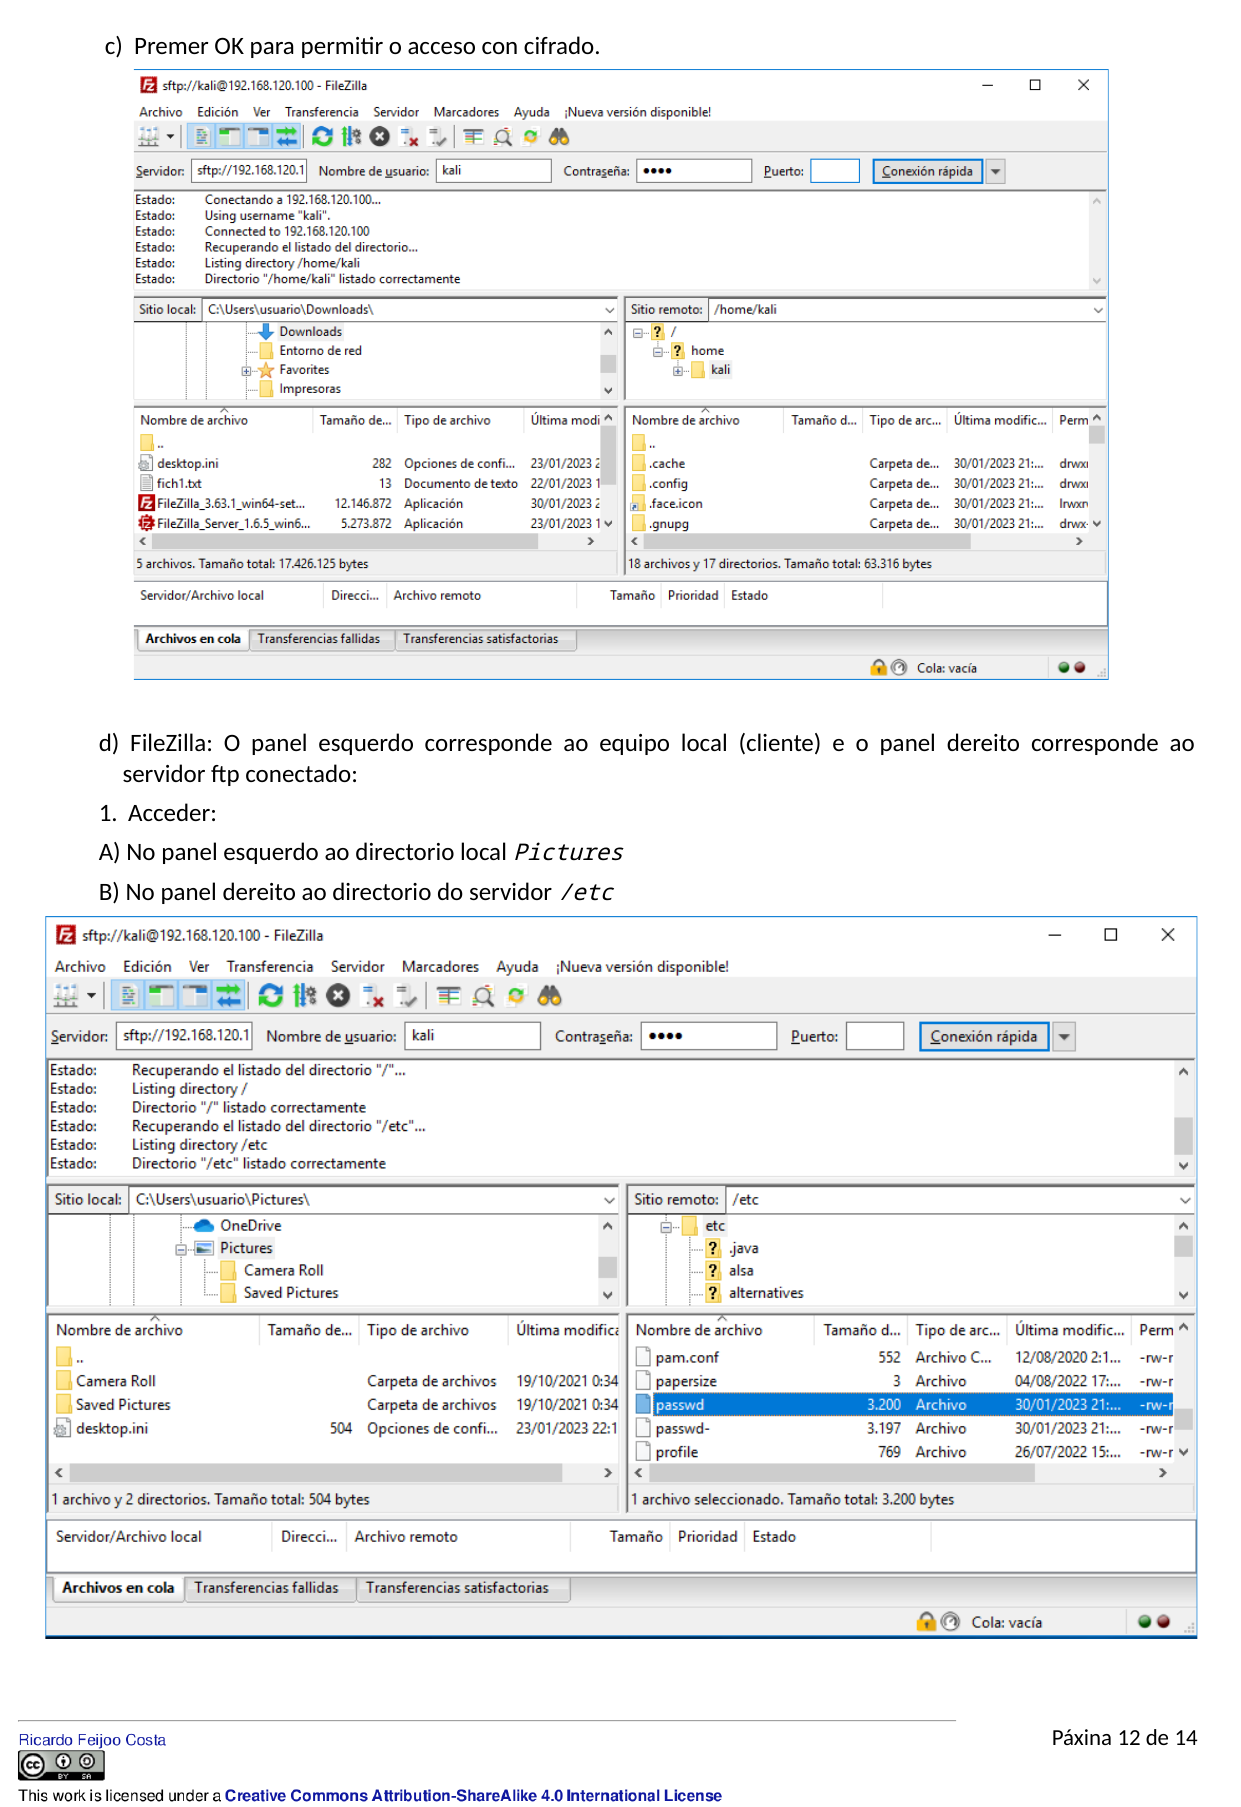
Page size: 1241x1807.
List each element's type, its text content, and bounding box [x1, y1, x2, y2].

picture [8, 1715, 957, 1806]
list B) No panel dereito ao directorio do servidor /etc [63, 876, 1197, 907]
picture [45, 916, 1198, 1639]
text d) FileZilla: O panel esquerdo corresponde ao equipo local (cliente) e o panel dereito corresponde ao servidor ftp conectado: [98, 727, 1197, 788]
list Acceder: [98, 797, 1197, 827]
list Premer OK para permitir o acceso con cifrado. [104, 30, 1197, 60]
picture [133, 69, 1109, 680]
list A) No panel esquerdo ao directorio local Pictures [63, 836, 1197, 867]
